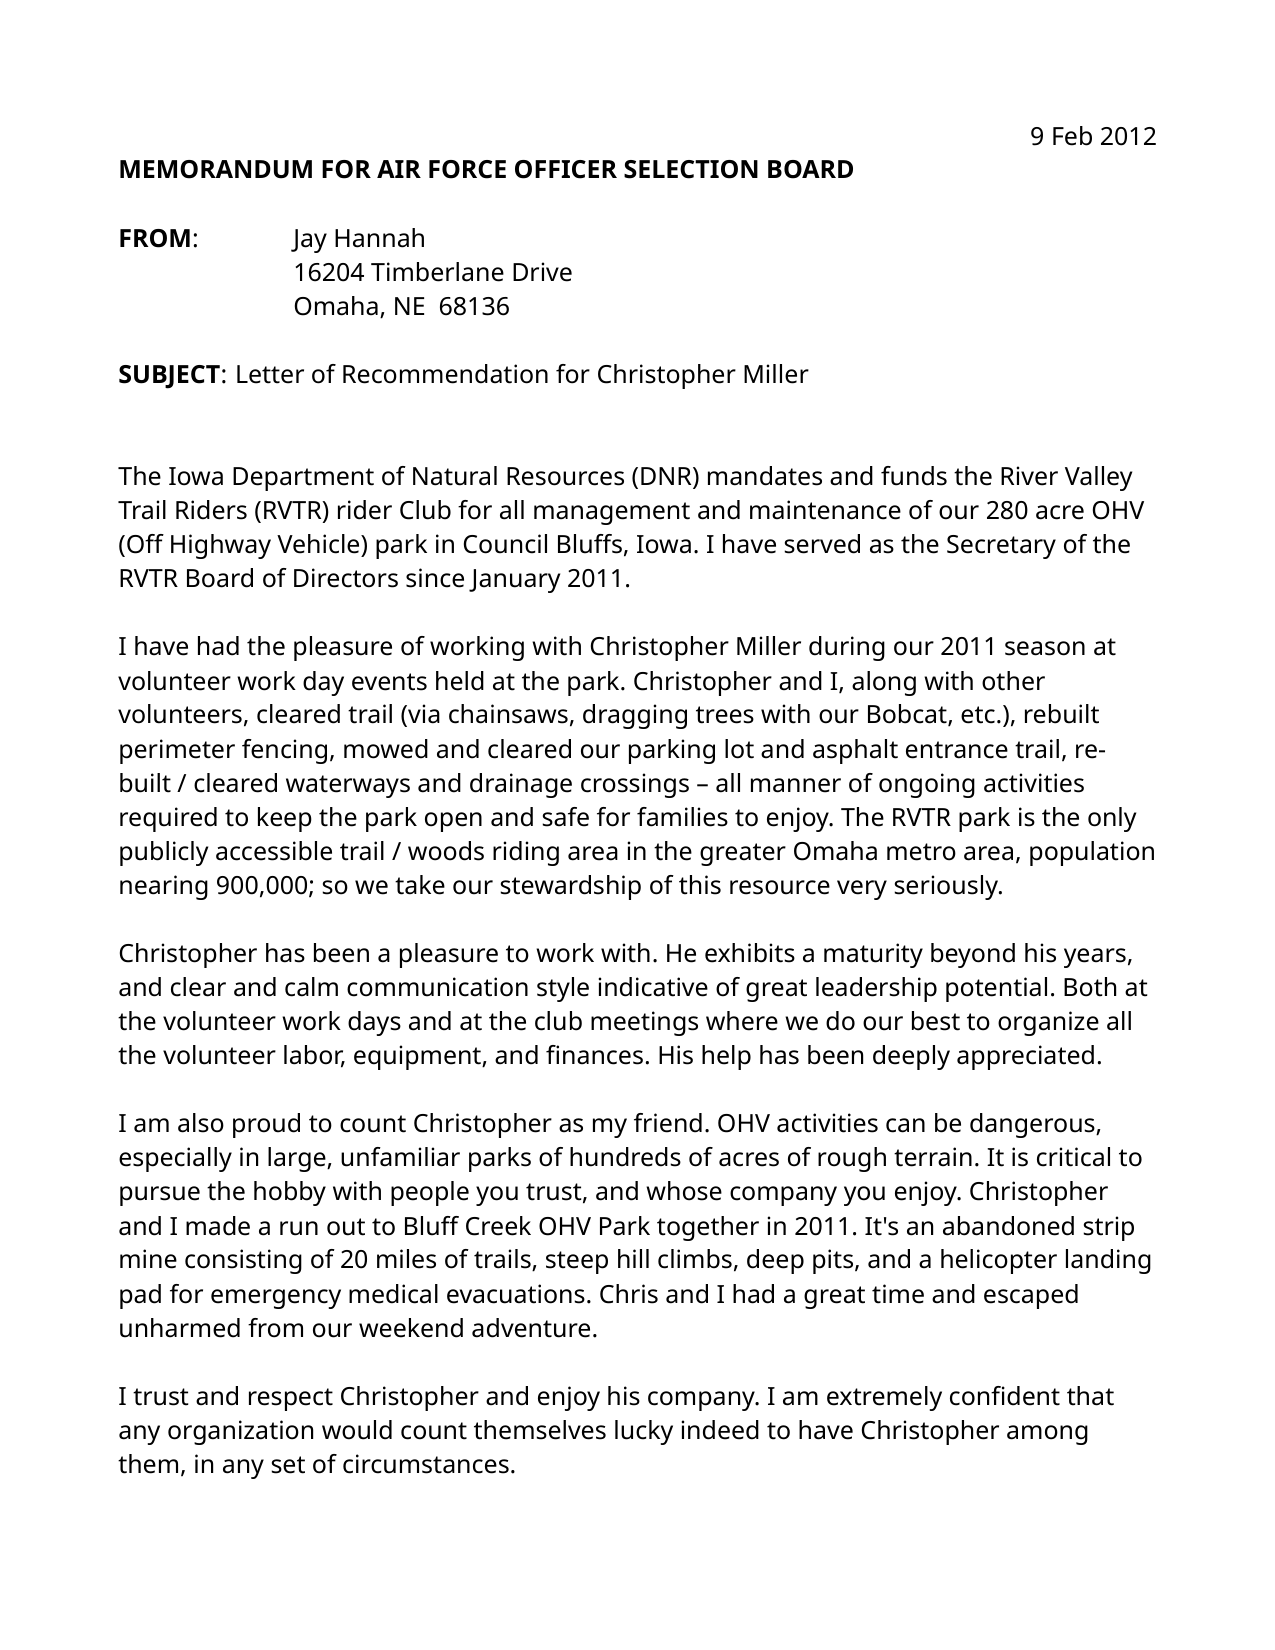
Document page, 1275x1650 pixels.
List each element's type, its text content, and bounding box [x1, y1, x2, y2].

text MEMORANDUM FOR AIR FORCE OFFICER SELECTION BOARD [118, 152, 1157, 186]
text I trust and respect Christopher and enjoy his company. I am extremely confident that any organization would count themselves lucky indeed to have Christopher among them, in any set of circumstances. [118, 1378, 1157, 1481]
text FROM: Jay Hannah [118, 220, 1157, 254]
text Omaha, NE 68136 [118, 288, 1157, 322]
text I have had the pleasure of working with Christopher Miller during our 2011 season at volunteer work day events held at the park. Christopher and I, along with other volunteers, cleared trail (via chainsaws, dragging trees with our Bobcat, etc.), rebuilt perimeter fencing, mowed and cleared our parking lot and asphalt entrance trail, re-built / cleared waterways and drainage crossings – all manner of ongoing activities required to keep the park open and safe for families to enjoy. The RVTR park is the only publicly accessible trail / woods riding area in the greater Omaha metro area, population nearing 900,000; so we take our stewardship of this resource very seriously. [118, 629, 1157, 902]
text I am also proud to count Christopher as my friend. OHV activities can be dangerous, especially in large, unfamiliar parks of hundreds of acres of rough terrain. It is critical to pursue the hobby with people you trust, and whose company you enjoy. Christopher and I made a run out to Bluff Creek OHV Park together in 2011. It's an abandoned strip mine consisting of 20 miles of trails, steep hill climbs, deep pits, and a helicopter landing pad for emergency medical evacuations. Chris and I had a great time and escaped unharmed from our weekend adventure. [118, 1106, 1157, 1344]
text Christopher has been a pleasure to work with. He exhibits a maturity beyond his years, and clear and calm communication style indicative of great leadership potential. Both at the volunteer work days and at the club meetings where we do our best to organize all the volunteer labor, equipment, and finances. His help has been deeply appreciated. [118, 936, 1157, 1072]
text SUBJECT: Letter of Recommendation for Christopher Miller [118, 357, 1157, 391]
text The Iowa Department of Natural Resources (DNR) mandates and funds the River Valley Trail Riders (RVTR) rider Club for all management and maintenance of our 280 acre OHV (Off Highway Vehicle) park in Council Bluffs, Iowa. I have served as the Secretary of the RVTR Board of Directors since January 2011. [118, 459, 1157, 595]
text 16204 Timberlane Drive [118, 254, 1157, 288]
text 9 Feb 2012 [118, 118, 1157, 152]
